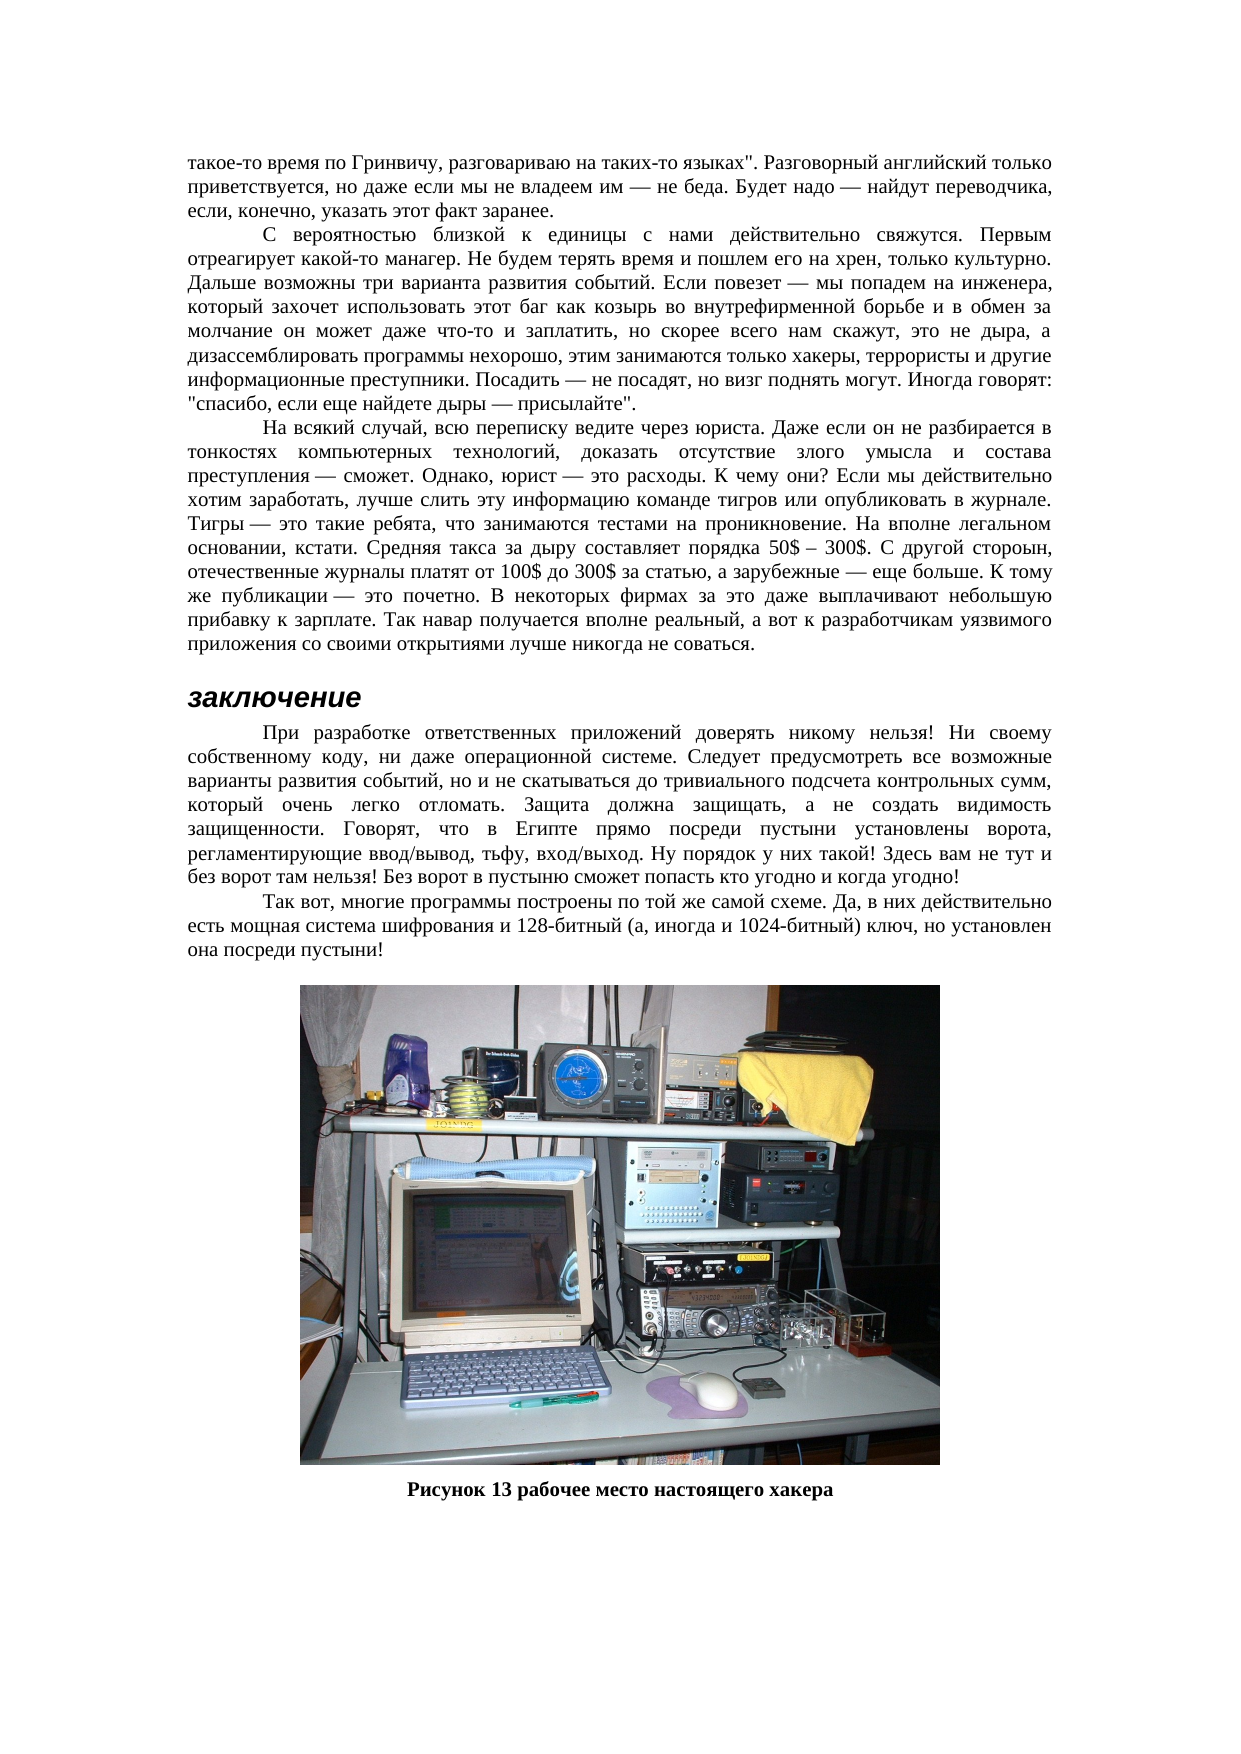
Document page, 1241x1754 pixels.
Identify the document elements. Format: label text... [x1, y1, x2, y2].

text При разработке ответственных приложений доверять никому нельзя! Ни своему собственному коду, ни даже операционной системе. Следует предусмотреть все возможные варианты развития событий, но и не скатываться до тривиального подсчета контрольных сумм, который очень легко отломать. Защита должна защищать, а не создать видимость защищенности. Говорят, что в Египте прямо посреди пустыни установлены ворота, регламентирующие ввод/вывод, тьфу, вход/выход. Ну порядок у них такой! Здесь вам не тут и без ворот там нельзя! Без ворот в пустыню сможет попасть кто угодно и когда угодно! [187, 720, 1053, 888]
text Так вот, многие программы построены по той же самой схеме. Да, в них действительно есть мощная система шифрования и 128-битный (а, иногда и 1024-битный) ключ, но установлен она посреди пустыни! [187, 888, 1053, 961]
picture [300, 985, 940, 1465]
text такое-то время по Гринвичу, разговариваю на таких-то языках". Разговорный английский только приветствуется, но даже если мы не владеем им — не беда. Будет надо — найдут переводчика, если, конечно, указать этот факт заранее. [187, 150, 1053, 222]
text С вероятностью близкой к единицы с нами действительно свяжутся. Первым отреагирует какой-то манагер. Не будем терять время и пошлем его на хрен, только культурно. Дальше возможны три варианта развития событий. Если повезет — мы попадем на инженера, который захочет использовать этот баг как козырь во внутрефирменной борьбе и в обмен за молчание он может даже что-то и заплатить, но скорее всего нам скажут, это не дыра, а дизассемблировать программы нехорошо, этим занимаются только хакеры, террористы и другие информационные преступники. Посадить — не посадят, но визг поднять могут. Иногда говорят: "спасибо, если еще найдете дыры — присылайте". [187, 222, 1053, 415]
subtitle заключение [187, 680, 1053, 714]
text На всякий случай, всю переписку ведите через юриста. Даже если он не разбирается в тонкостях компьютерных технологий, доказать отсутствие злого умысла и состава преступления — сможет. Однако, юрист — это расходы. К чему они? Если мы действительно хотим заработать, лучше слить эту информацию команде тигров или опубликовать в журнале. Тигры — это такие ребята, что занимаются тестами на проникновение. На вполне легальном основании, кстати. Средняя такса за дыру составляет порядка 50$ – 300$. С другой стороын, отечественные журналы платят от 100$ до 300$ за статью, а зарубежные — еще больше. К тому же публикации — это почетно. В некоторых фирмах за это даже выплачивают небольшую прибавку к зарплате. Так навар получается вполне реальный, а вот к разработчикам уязвимого приложения со своими открытиями лучше никогда не соваться. [187, 415, 1053, 655]
text Рисунок 13 рабочее место настоящего хакера [187, 1477, 1053, 1501]
